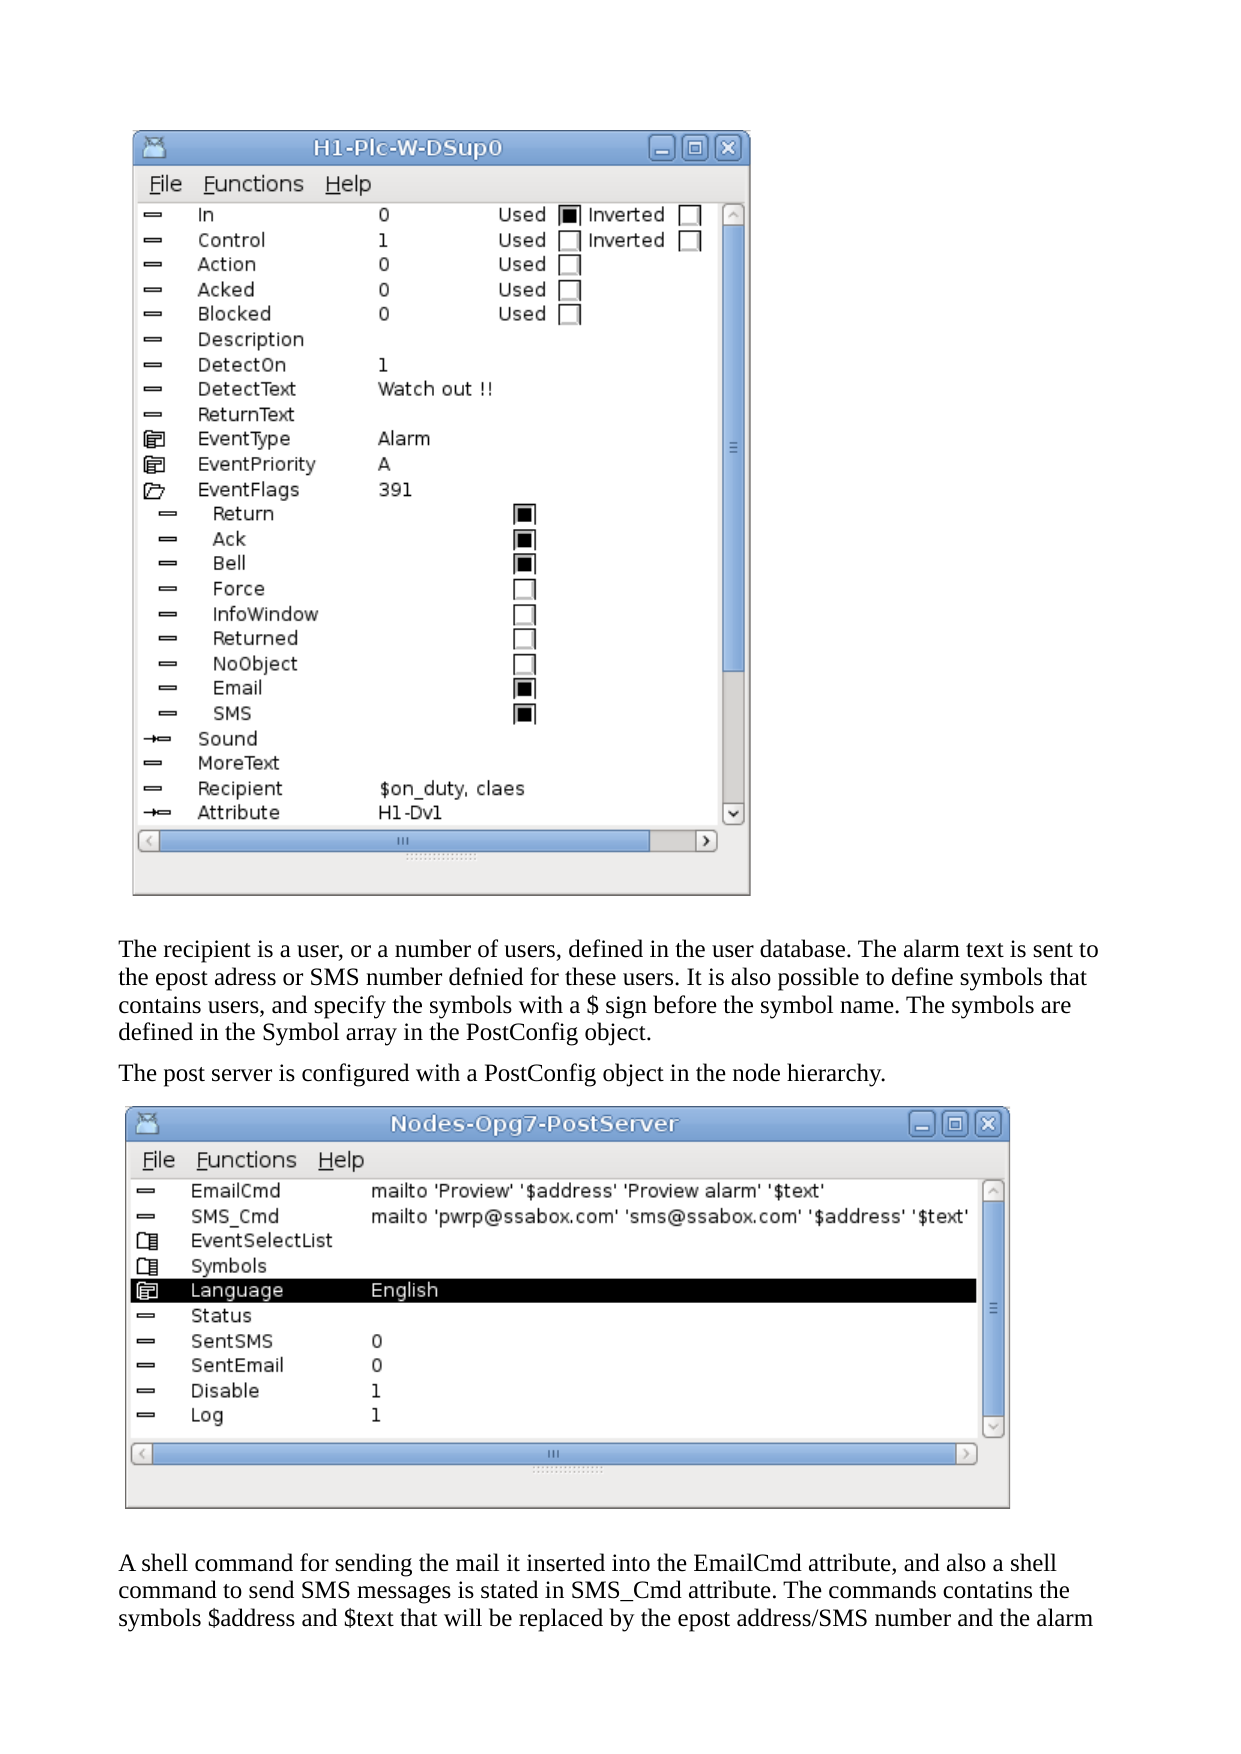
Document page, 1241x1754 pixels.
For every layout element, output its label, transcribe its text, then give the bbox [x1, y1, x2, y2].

text A shell command for sending the mail it inserted into the EmailCmd attribute, and also a shell command to send SMS messages is stated in SMS_Cmd attribute. The commands contatins the symbols $address and $text that will be replaced by the epost address/SMS number and the alarm [118, 1549, 1122, 1632]
text The post server is configured with a PostConfig object in the node hierarchy. [118, 1059, 1122, 1086]
text The recipient is a user, or a number of users, defined in the user database. The alarm text is sent to the epost adress or SMS number defnied for these users. It is also possible to define symbols that contains users, and specify the symbols with a $ sign before the symbol name. The symbols are defined in the Symbol array in the PostConfig object. [118, 935, 1122, 1046]
picture [132, 130, 751, 896]
picture [125, 1106, 1011, 1509]
